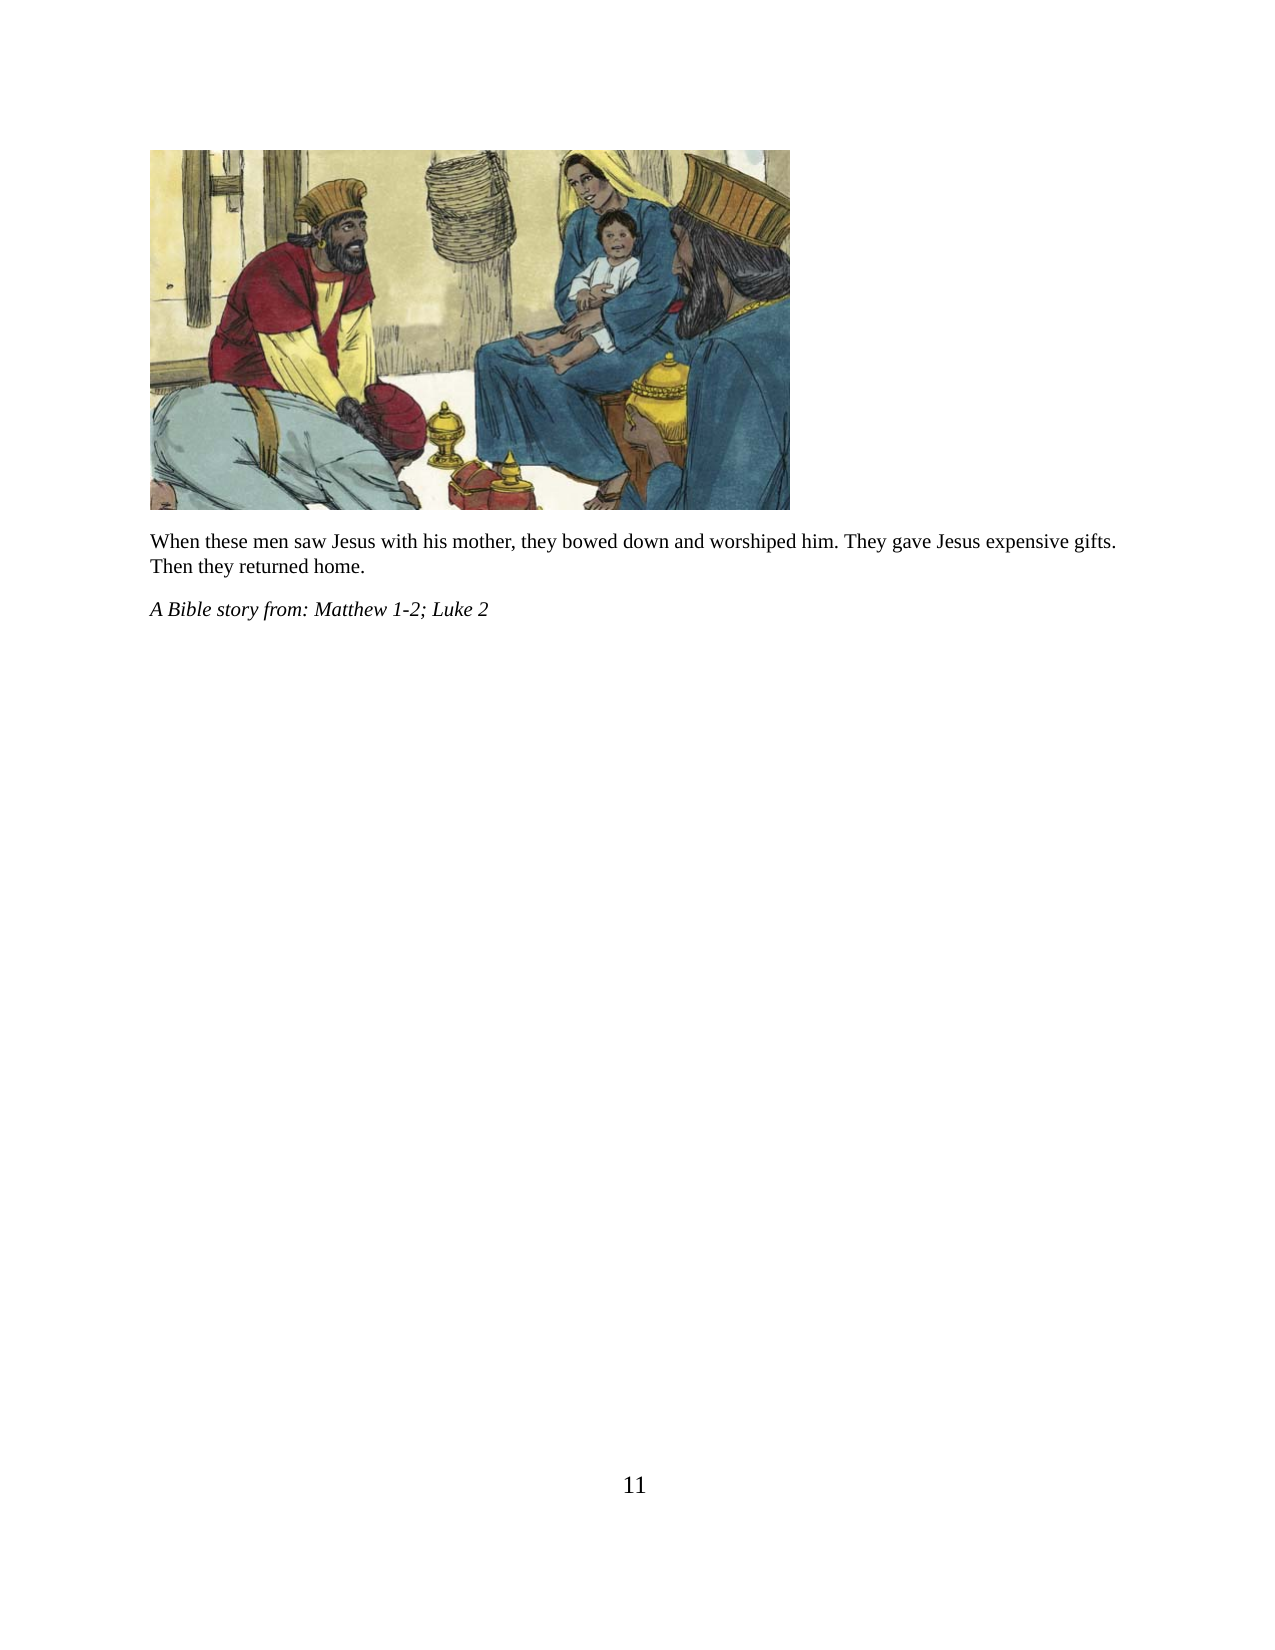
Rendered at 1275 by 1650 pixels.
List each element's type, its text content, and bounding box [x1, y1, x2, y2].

text A Bible story from: Matthew 1-2; Luke 2 [150, 597, 1125, 621]
picture [150, 150, 790, 510]
text When these men saw Jesus with his mother, they bowed down and worshiped him. They gave Jesus expensive gifts. Then they returned home. [150, 529, 1125, 578]
